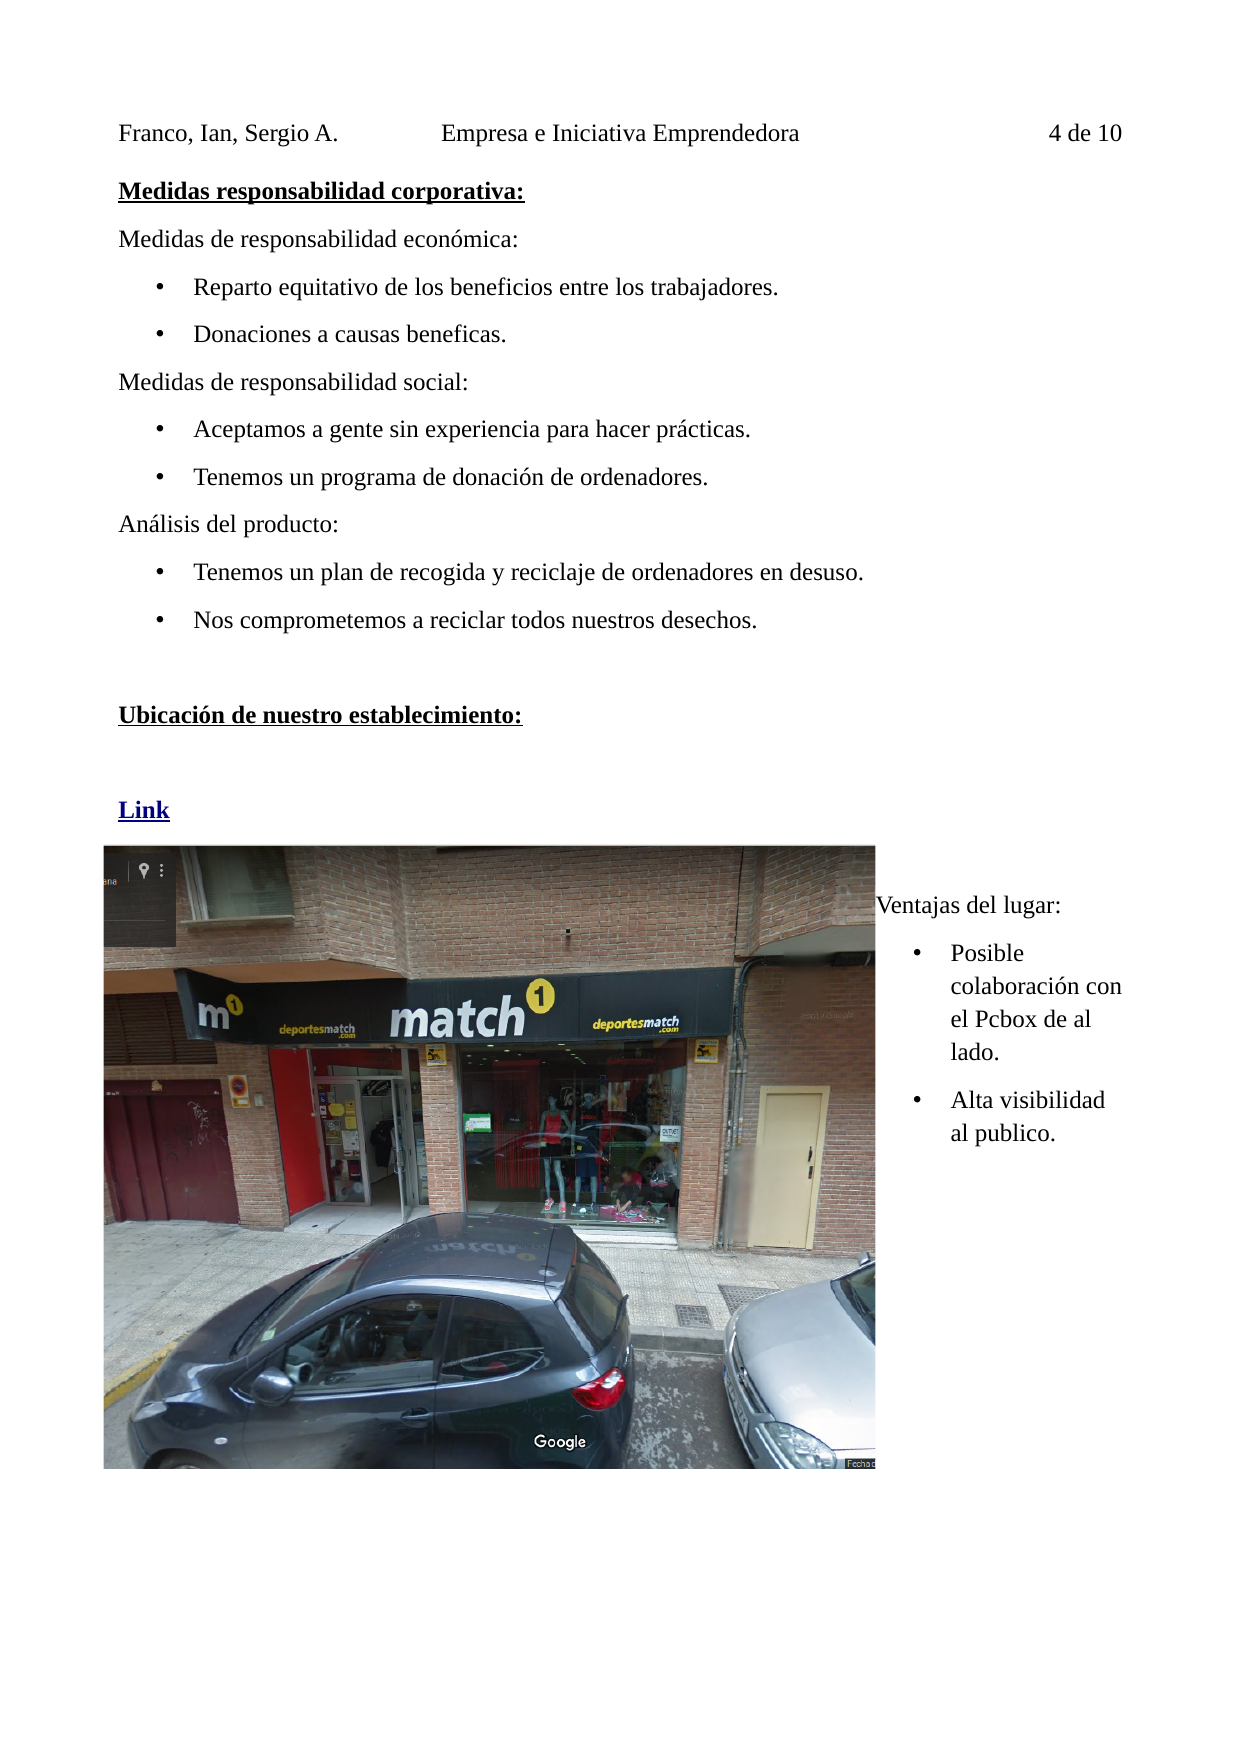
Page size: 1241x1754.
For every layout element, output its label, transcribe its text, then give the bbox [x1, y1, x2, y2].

text Link [118, 795, 1122, 824]
picture [103, 844, 876, 1469]
list Donaciones a causas beneficas. [156, 319, 1122, 348]
text Medidas de responsabilidad social: [118, 367, 1122, 396]
text Análisis del producto: [118, 509, 1122, 538]
list Tenemos un plan de recogida y reciclaje de ordenadores en desuso. [156, 557, 1122, 586]
list Nos comprometemos a reciclar todos nuestros desechos. [156, 605, 1122, 633]
list Reparto equitativo de los beneficios entre los trabajadores. [156, 272, 1122, 300]
list Aceptamos a gente sin experiencia para hacer prácticas. [156, 414, 1122, 443]
list Alta visibilidad al publico. [876, 1085, 1122, 1146]
text Medidas responsabilidad corporativa: [118, 176, 1122, 205]
text Medidas de responsabilidad económica: [118, 224, 1122, 253]
list Tenemos un programa de donación de ordenadores. [156, 462, 1122, 491]
text Ventajas del lugar: [876, 890, 1122, 919]
text Ubicación de nuestro establecimiento: [118, 700, 1122, 729]
list Posible colaboración con el Pcbox de al lado. [876, 938, 1122, 1066]
